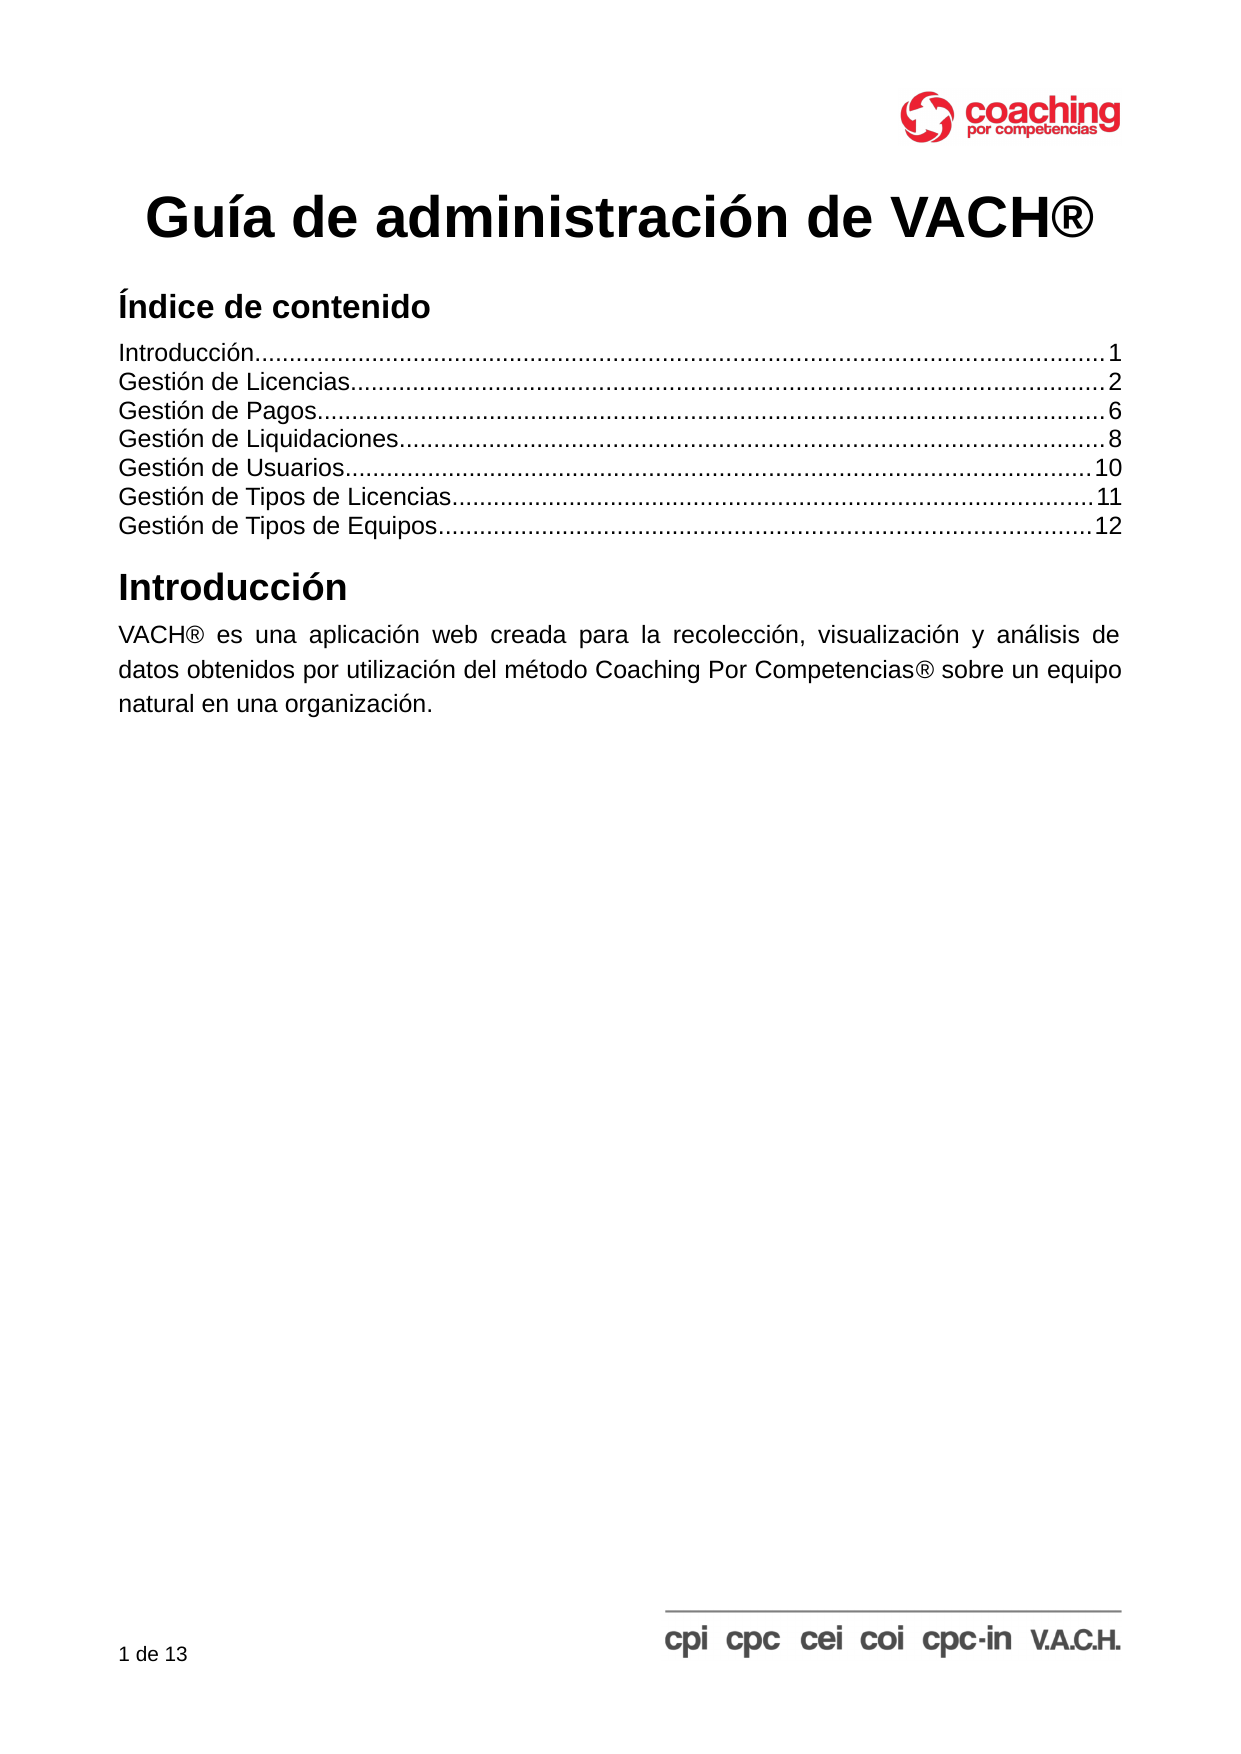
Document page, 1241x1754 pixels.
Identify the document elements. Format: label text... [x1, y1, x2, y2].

text Gestión de Licencias 2 [118, 367, 1122, 396]
title Guía de administración de VACH® [118, 183, 1122, 250]
text Gestión de Tipos de Licencias 11 [118, 482, 1122, 511]
subtitle Introducción [118, 564, 1122, 608]
subtitle Índice de contenido [118, 287, 1122, 326]
picture [661, 1609, 1123, 1661]
text Gestión de Usuarios 10 [118, 453, 1122, 482]
text VACH® es una aplicación web creada para la recolección, visualización y análisis de datos obtenidos por utilización del método Coaching Por Competencias® sobre un equipo natural en una organización. [118, 621, 1122, 718]
text Gestión de Pagos 6 [118, 396, 1122, 424]
text Introducción 1 [118, 338, 1122, 367]
text Gestión de Liquidaciones 8 [118, 424, 1122, 453]
text Gestión de Tipos de Equipos 12 [118, 511, 1122, 539]
picture [897, 88, 1123, 146]
